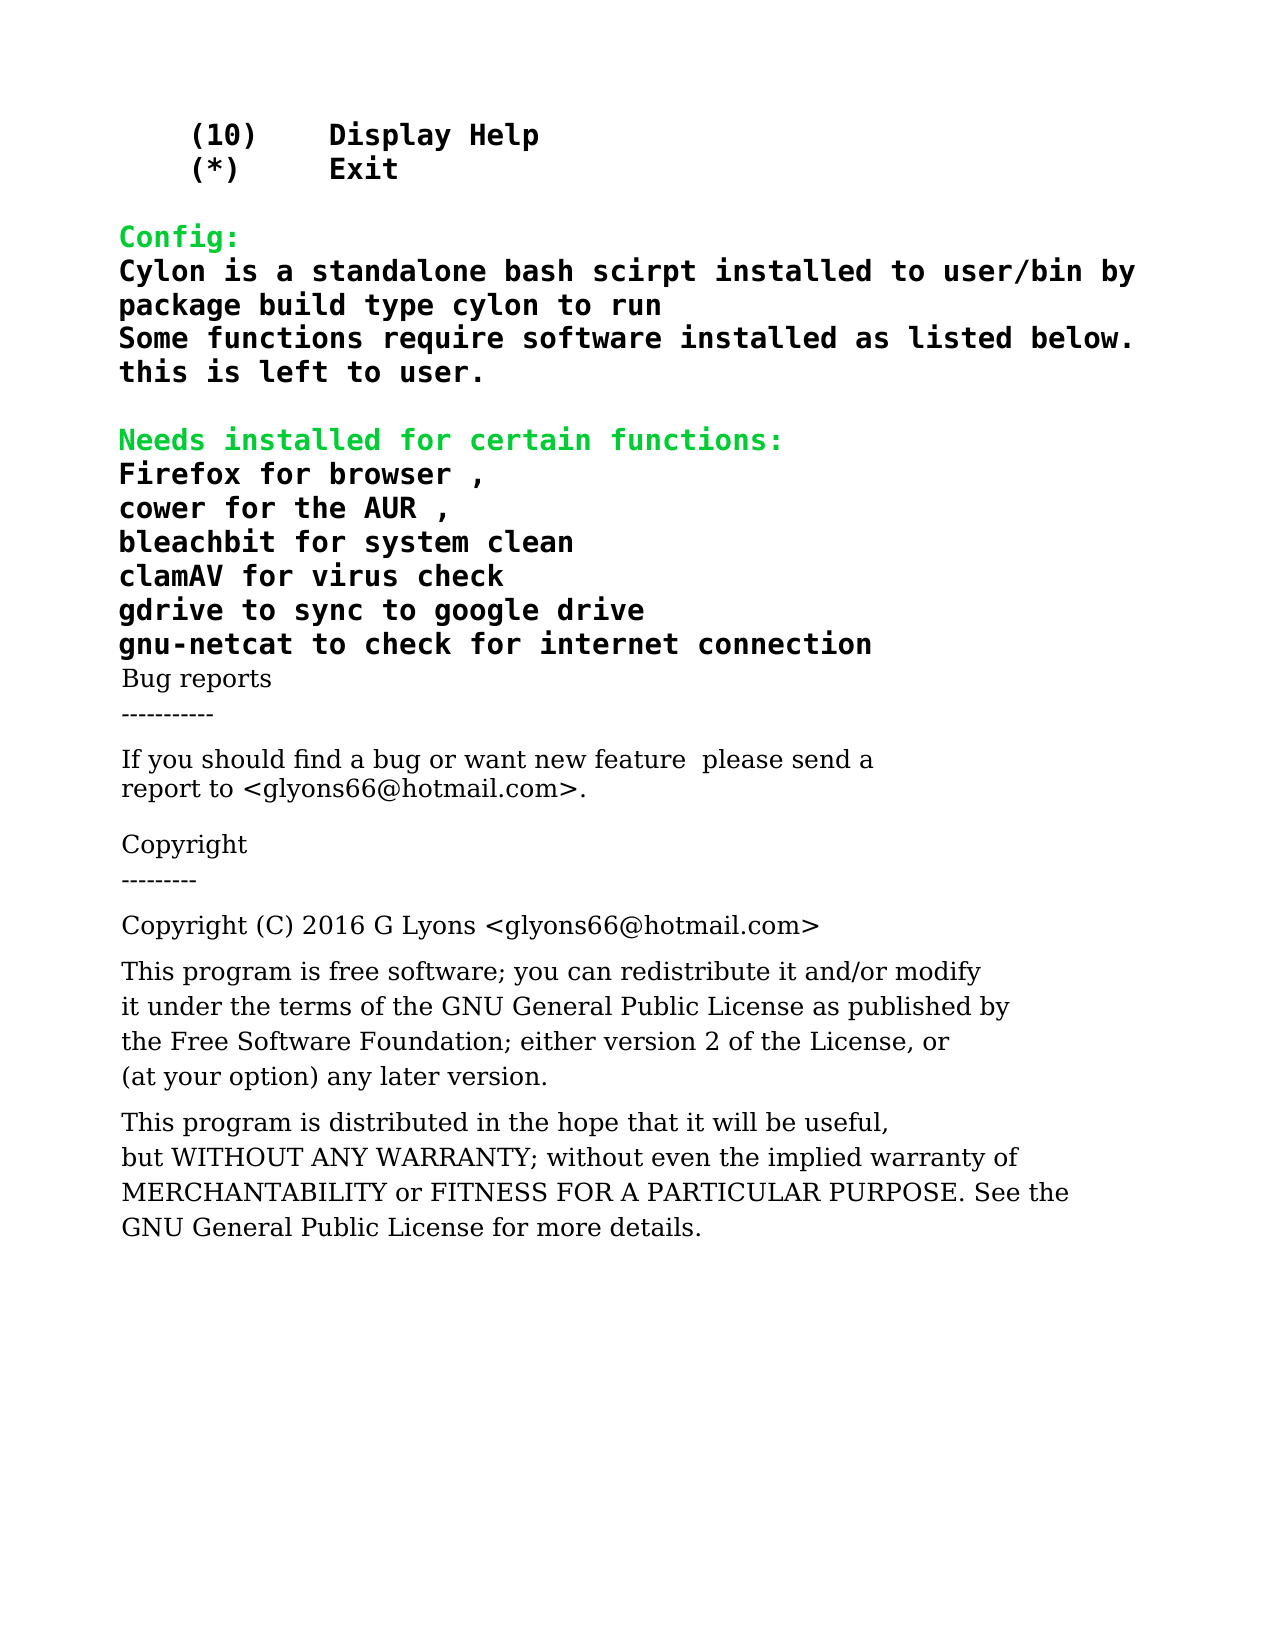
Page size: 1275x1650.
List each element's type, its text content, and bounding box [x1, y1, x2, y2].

table_header [118, 898, 136, 908]
table_header If you should find a bug or want new feature please send a report to <glyons66@hotmail.com>. [118, 742, 947, 806]
text Config: [118, 220, 1157, 254]
table_header (at your option) any later version. [118, 1059, 561, 1094]
table_header Copyright (C) 2016 G Lyons <glyons66@hotmail.com> [118, 909, 833, 943]
text (*) Exit [118, 152, 1157, 186]
text Cylon is a standalone bash scirpt installed to user/bin by package build type cylon to run [118, 254, 1157, 322]
table_header [118, 1291, 871, 1326]
table_header --------- [118, 863, 206, 898]
table_header [118, 817, 136, 828]
table_header [118, 1256, 993, 1291]
text Needs installed for certain functions: [118, 424, 1157, 458]
text clamAV for virus check [118, 559, 1157, 593]
text (10) Display Help [118, 118, 1157, 152]
table_header Copyright [118, 828, 261, 863]
text Firefox for browser , [118, 458, 1157, 492]
table_header [118, 1094, 136, 1105]
table_header MERCHANTABILITY or FITNESS FOR A PARTICULAR PURPOSE. See the [118, 1175, 1077, 1210]
text Some functions require software installed as listed below. this is left to user. [118, 322, 1157, 390]
table_header ----------- [118, 696, 221, 731]
text bleachbit for system clean [118, 526, 1157, 559]
text cower for the AUR , [118, 492, 1157, 526]
table_header [118, 806, 136, 817]
table_header Bug reports [118, 661, 285, 696]
text gnu-netcat to check for internet connection [118, 627, 1157, 661]
table_header but WITHOUT ANY WARRANTY; without even the implied warranty of [118, 1140, 1026, 1175]
table_header [118, 944, 136, 954]
table_header This program is distributed in the hope that it will be useful, [118, 1105, 894, 1140]
table_header This program is free software; you can redistribute it and/or modify [118, 954, 990, 989]
table_header the Free Software Foundation; either version 2 of the License, or [118, 1024, 956, 1059]
table_header GNU General Public License for more details. [118, 1210, 714, 1245]
table_header it under the terms of the GNU General Public License as published by [118, 989, 1016, 1024]
text gdrive to sync to google drive [118, 593, 1157, 627]
table_header [118, 1245, 136, 1256]
table_header [118, 731, 136, 742]
